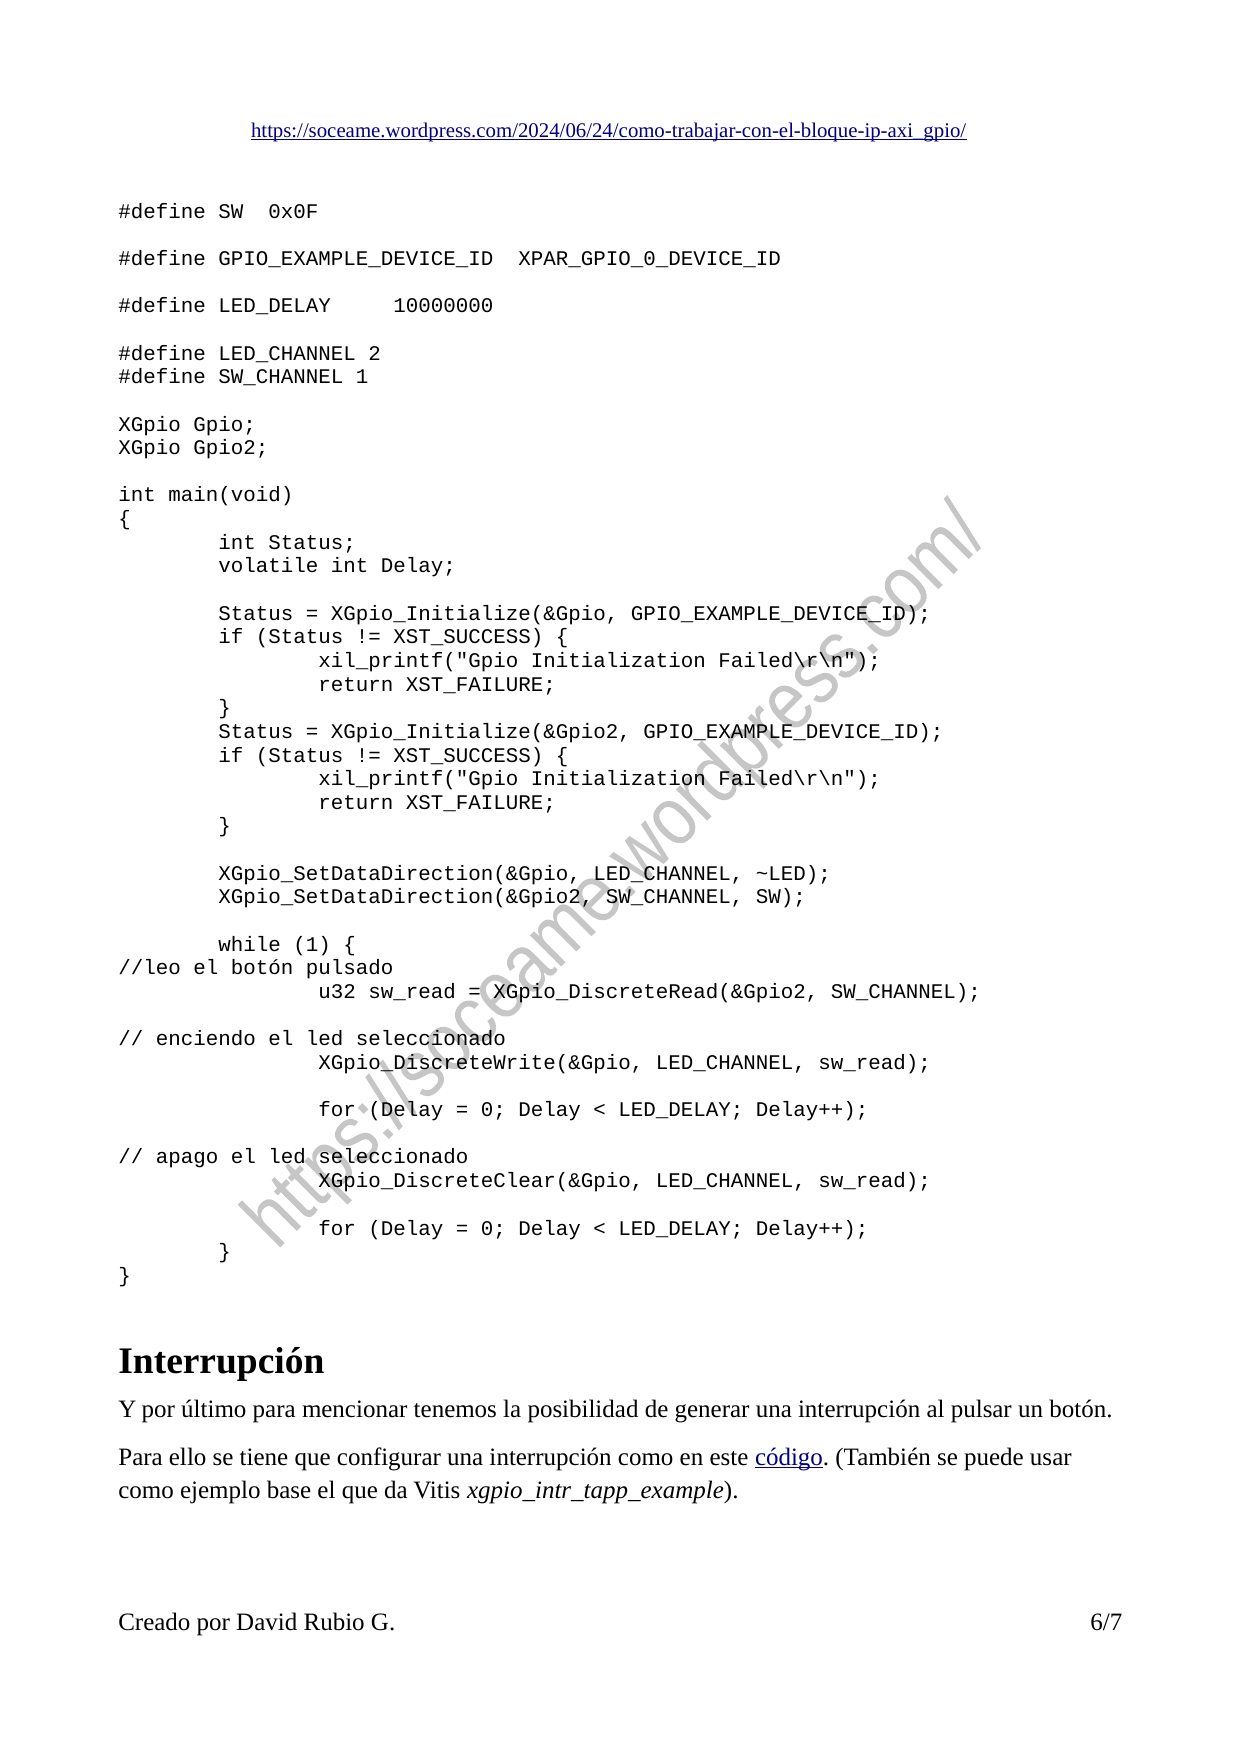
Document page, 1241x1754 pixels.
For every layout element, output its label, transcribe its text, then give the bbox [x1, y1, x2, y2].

text return XST_FAILURE; [118, 674, 831, 697]
text [785, 697, 1122, 721]
text Status = XGpio_Initialize(&Gpio2, GPIO_EXAMPLE_DEVICE_ID); [762, 721, 1122, 744]
text [707, 744, 741, 768]
text [957, 508, 1122, 532]
text volatile int Delay; [118, 555, 927, 579]
text int main(void) [118, 484, 1122, 508]
text } [118, 1241, 1122, 1265]
text xil_printf("Gpio Initialization Failed\r\n"); [737, 768, 1122, 792]
text } [118, 816, 667, 839]
text XGpio_SetDataDirection(&Gpio2, SW_CHANNEL, SW); [118, 886, 583, 910]
subtitle Interrupción [118, 1339, 1122, 1382]
text int Status; [118, 532, 931, 555]
text // enciendo el led seleccionado [451, 1028, 1122, 1052]
text [920, 555, 1122, 579]
text { [118, 508, 963, 532]
text if (Status != XST_SUCCESS) { [118, 626, 1122, 650]
text for (Delay = 0; Delay < LED_DELAY; Delay++); [387, 1099, 1122, 1123]
text [762, 744, 1122, 768]
text // apago el led seleccionado [118, 1147, 316, 1170]
text XGpio_DiscreteWrite(&Gpio, LED_CHANNEL, sw_read); [118, 1052, 415, 1076]
text // apago el led seleccionado [334, 1147, 1122, 1170]
text XGpio_SetDataDirection(&Gpio, LED_CHANNEL, ~LED); [118, 863, 1122, 886]
text XGpio Gpio; [118, 413, 1122, 437]
text [690, 792, 1122, 816]
text return XST_FAILURE; [118, 792, 701, 816]
text XGpio_DiscreteClear(&Gpio, LED_CHANNEL, sw_read); [118, 1170, 309, 1194]
text Status = XGpio_Initialize(&Gpio, GPIO_EXAMPLE_DEVICE_ID); [901, 603, 1122, 626]
text [691, 816, 1122, 839]
text u32 sw_read = XGpio_DiscreteRead(&Gpio2, SW_CHANNEL); [522, 981, 1122, 1005]
text } [118, 697, 780, 721]
text [733, 744, 761, 764]
text Y por último para mencionar tenemos la posibilidad de generar una interrupción al pulsar un botón. [118, 1394, 1122, 1423]
text [118, 1217, 272, 1241]
text [832, 674, 1122, 697]
text [539, 957, 1122, 981]
text XGpio_DiscreteWrite(&Gpio, LED_CHANNEL, sw_read); [433, 1052, 1122, 1076]
text [542, 934, 1122, 957]
text while (1) { [118, 934, 550, 957]
text [952, 532, 1122, 555]
text #define GPIO_EXAMPLE_DEVICE_ID XPAR_GPIO_0_DEVICE_ID [118, 248, 1122, 272]
text xil_printf("Gpio Initialization Failed\r\n"); [118, 650, 856, 674]
text Para ello se tiene que configurar una interrupción como en este código. (También se puede usar como ejemplo base el que da Vitis xgpio_intr_tapp_example). [118, 1442, 1122, 1504]
text Status = XGpio_Initialize(&Gpio2, GPIO_EXAMPLE_DEVICE_ID); [118, 721, 752, 744]
text #define LED_CHANNEL 2 [118, 343, 1122, 366]
text for (Delay = 0; Delay < LED_DELAY; Delay++); [262, 1217, 1122, 1241]
text #define SW 0x0F [118, 201, 1122, 224]
text xil_printf("Gpio Initialization Failed\r\n"); [118, 768, 707, 792]
text [776, 697, 792, 709]
text for (Delay = 0; Delay < LED_DELAY; Delay++); [118, 1099, 393, 1123]
text #define LED_DELAY 10000000 [118, 295, 1122, 319]
text XGpio_SetDataDirection(&Gpio2, SW_CHANNEL, SW); [608, 886, 1122, 910]
text [660, 816, 689, 837]
text [935, 535, 963, 555]
text XGpio Gpio2; [118, 437, 1122, 461]
text } [118, 1265, 1122, 1288]
text // enciendo el led seleccionado [118, 1028, 435, 1052]
text #define SW_CHANNEL 1 [118, 366, 1122, 390]
text u32 sw_read = XGpio_DiscreteRead(&Gpio2, SW_CHANNEL); [118, 981, 486, 1005]
text xil_printf("Gpio Initialization Failed\r\n"); [856, 650, 1122, 674]
text Status = XGpio_Initialize(&Gpio, GPIO_EXAMPLE_DEVICE_ID); [118, 603, 867, 626]
text XGpio_DiscreteClear(&Gpio, LED_CHANNEL, sw_read); [340, 1170, 1122, 1194]
text //leo el botón pulsado [118, 957, 529, 981]
text if (Status != XST_SUCCESS) { [118, 744, 711, 768]
